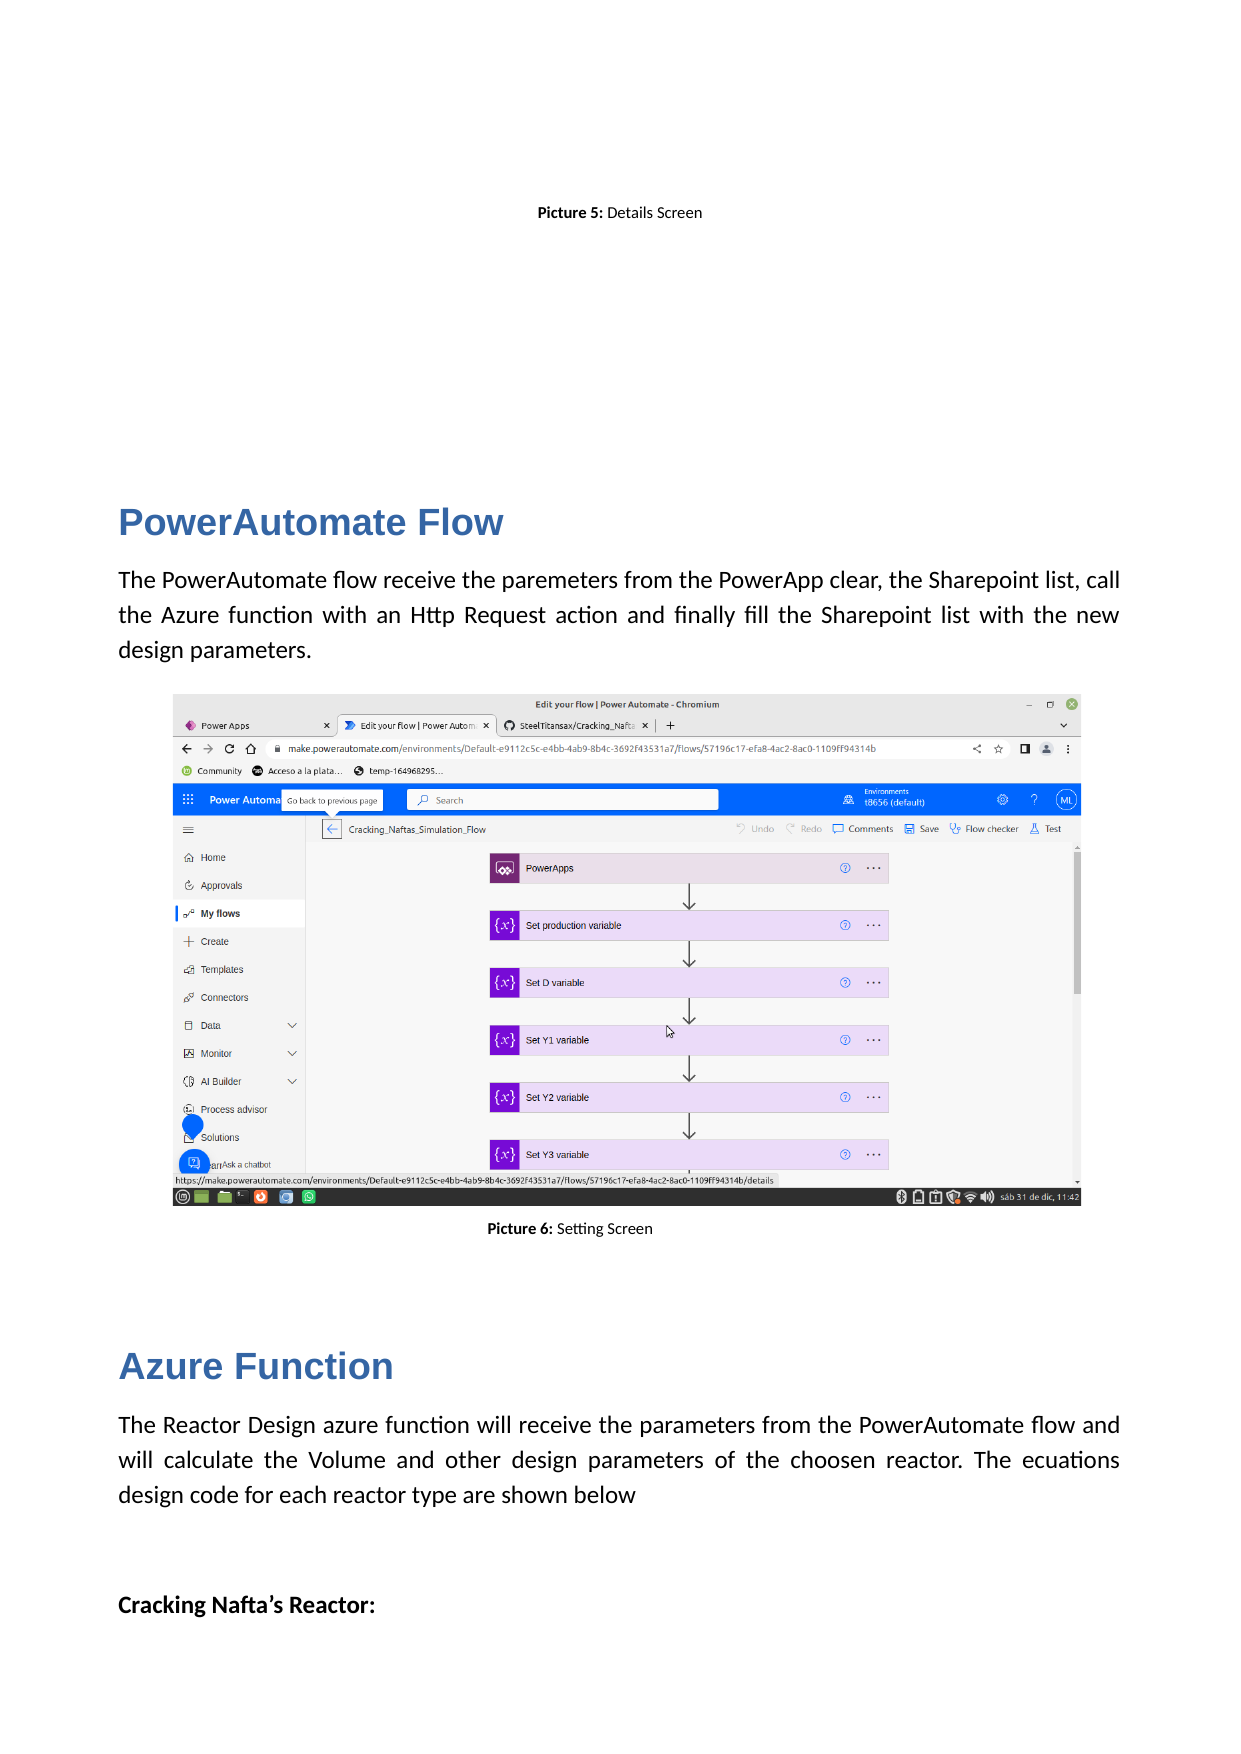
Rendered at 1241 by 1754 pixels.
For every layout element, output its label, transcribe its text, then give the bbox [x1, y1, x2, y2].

text Picture 5: Details Screen [118, 203, 1122, 223]
text The PowerAutomate flow receive the paremeters from the PowerApp clear, the Sharepoint list, call the Azure function with an Http Request action and finally fill the Sharepoint list with the new design parameters. [118, 564, 1122, 665]
text PowerAutomate Flow [118, 499, 1122, 543]
text The Reactor Design azure function will receive the parameters from the PowerAutomate flow and will calculate the Volume and other design parameters of the choosen reactor. The ecuations design code for each reactor type are shown below [118, 1409, 1122, 1509]
text Azure Function [118, 1344, 1122, 1388]
text Picture 6: Setting Screen [118, 684, 1122, 1240]
picture [172, 694, 1082, 1206]
text Cracking Nafta’s Reactor: [118, 1589, 1122, 1620]
